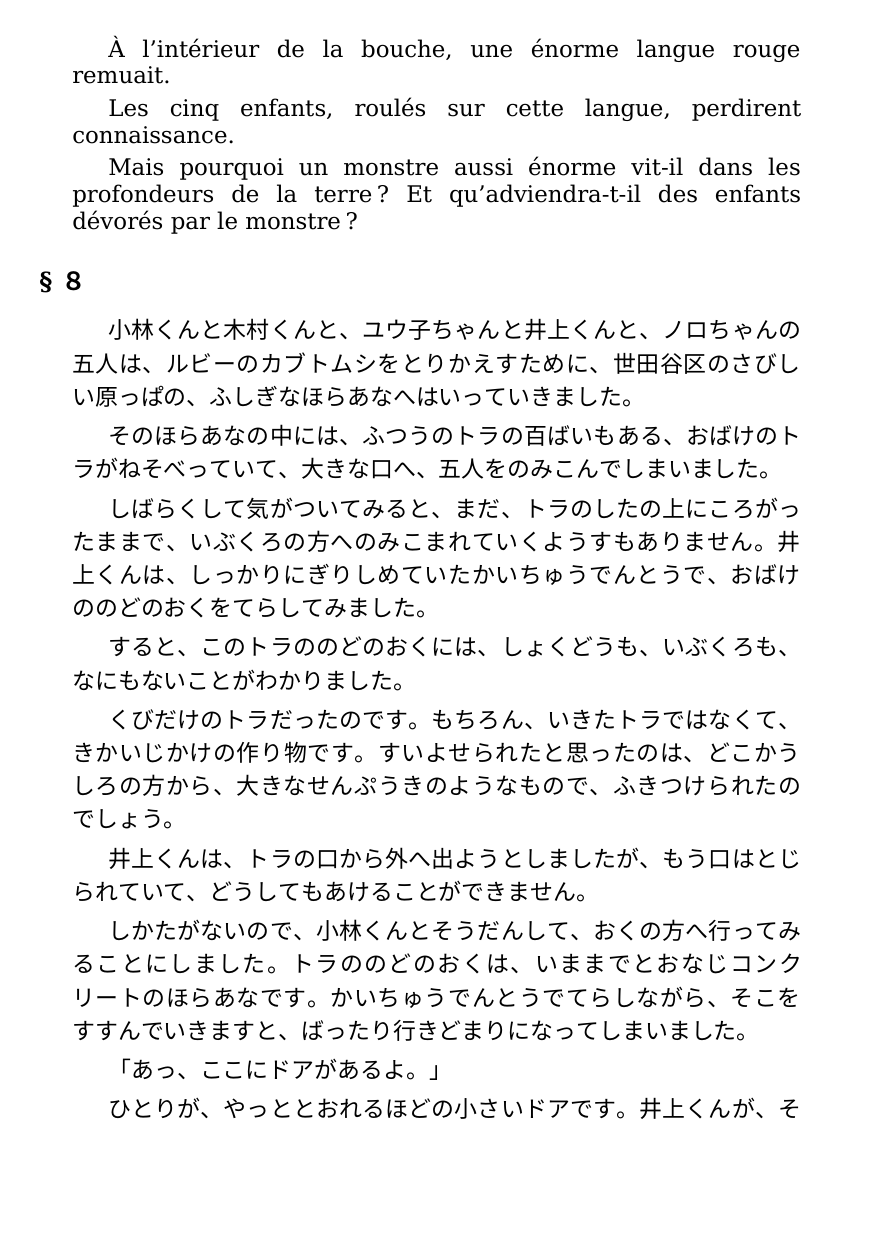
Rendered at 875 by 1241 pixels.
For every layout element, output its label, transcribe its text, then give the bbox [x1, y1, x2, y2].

text 小林くんと木村くんと、ユウ子ちゃんと井上くんと、ノロちゃんの五人は、ルビーのカブトムシをとりかえすために、世田谷区のさびしい原っぱの、ふしぎなほらあなへはいっていきました。 [72, 312, 802, 412]
text しかたがないので、小林くんとそうだんして、おくの方へ行ってみることにしました。トラののどのおくは、いままでとおなじコンクリートのほらあなです。かいちゅうでんとうでてらしながら、そこをすすんでいきますと、ばったり行きどまりになってしまいました。 [72, 913, 802, 1046]
text くびだけのトラだったのです。もちろん、いきたトラではなくて、きかいじかけの作り物です。すいよせられたと思ったのは、どこかうしろの方から、大きなせんぷうきのようなもので、ふきつけられたのでしょう。 [72, 702, 802, 834]
text ひとりが、やっととおれるほどの小さいドアです。井上くんが、そ [72, 1091, 802, 1124]
text Mais pourquoi un monstre aussi énorme vit-il dans les profondeurs de la terre ? Et qu’adviendra-t-il des enfants dévorés par le monstre ? [72, 154, 802, 234]
subtitle § ８ [36, 258, 838, 301]
text しばらくして気がついてみると、まだ、トラのしたの上にころがったままで、いぶくろの方へのみこまれていくようすもありません。井上くんは、しっかりにぎりしめていたかいちゅうでんとうで、おばけののどのおくをてらしてみました。 [72, 490, 802, 623]
text Les cinq enfants, roulés sur cette langue, perdirent connaissance. [72, 95, 802, 149]
text 「あっ、ここにドアがあるよ。」 [72, 1052, 802, 1085]
text 井上くんは、トラの口から外へ出ようとしましたが、もう口はとじられていて、どうしてもあけることができません。 [72, 841, 802, 907]
text すると、このトラののどのおくには、しょくどうも、いぶくろも、なにもないことがわかりました。 [72, 629, 802, 696]
text そのほらあなの中には、ふつうのトラの百ばいもある、おばけのトラがねそべっていて、大きな口へ、五人をのみこんでしまいました。 [72, 418, 802, 484]
text À l’intérieur de la bouche, une énorme langue rouge remuait. [72, 36, 802, 89]
